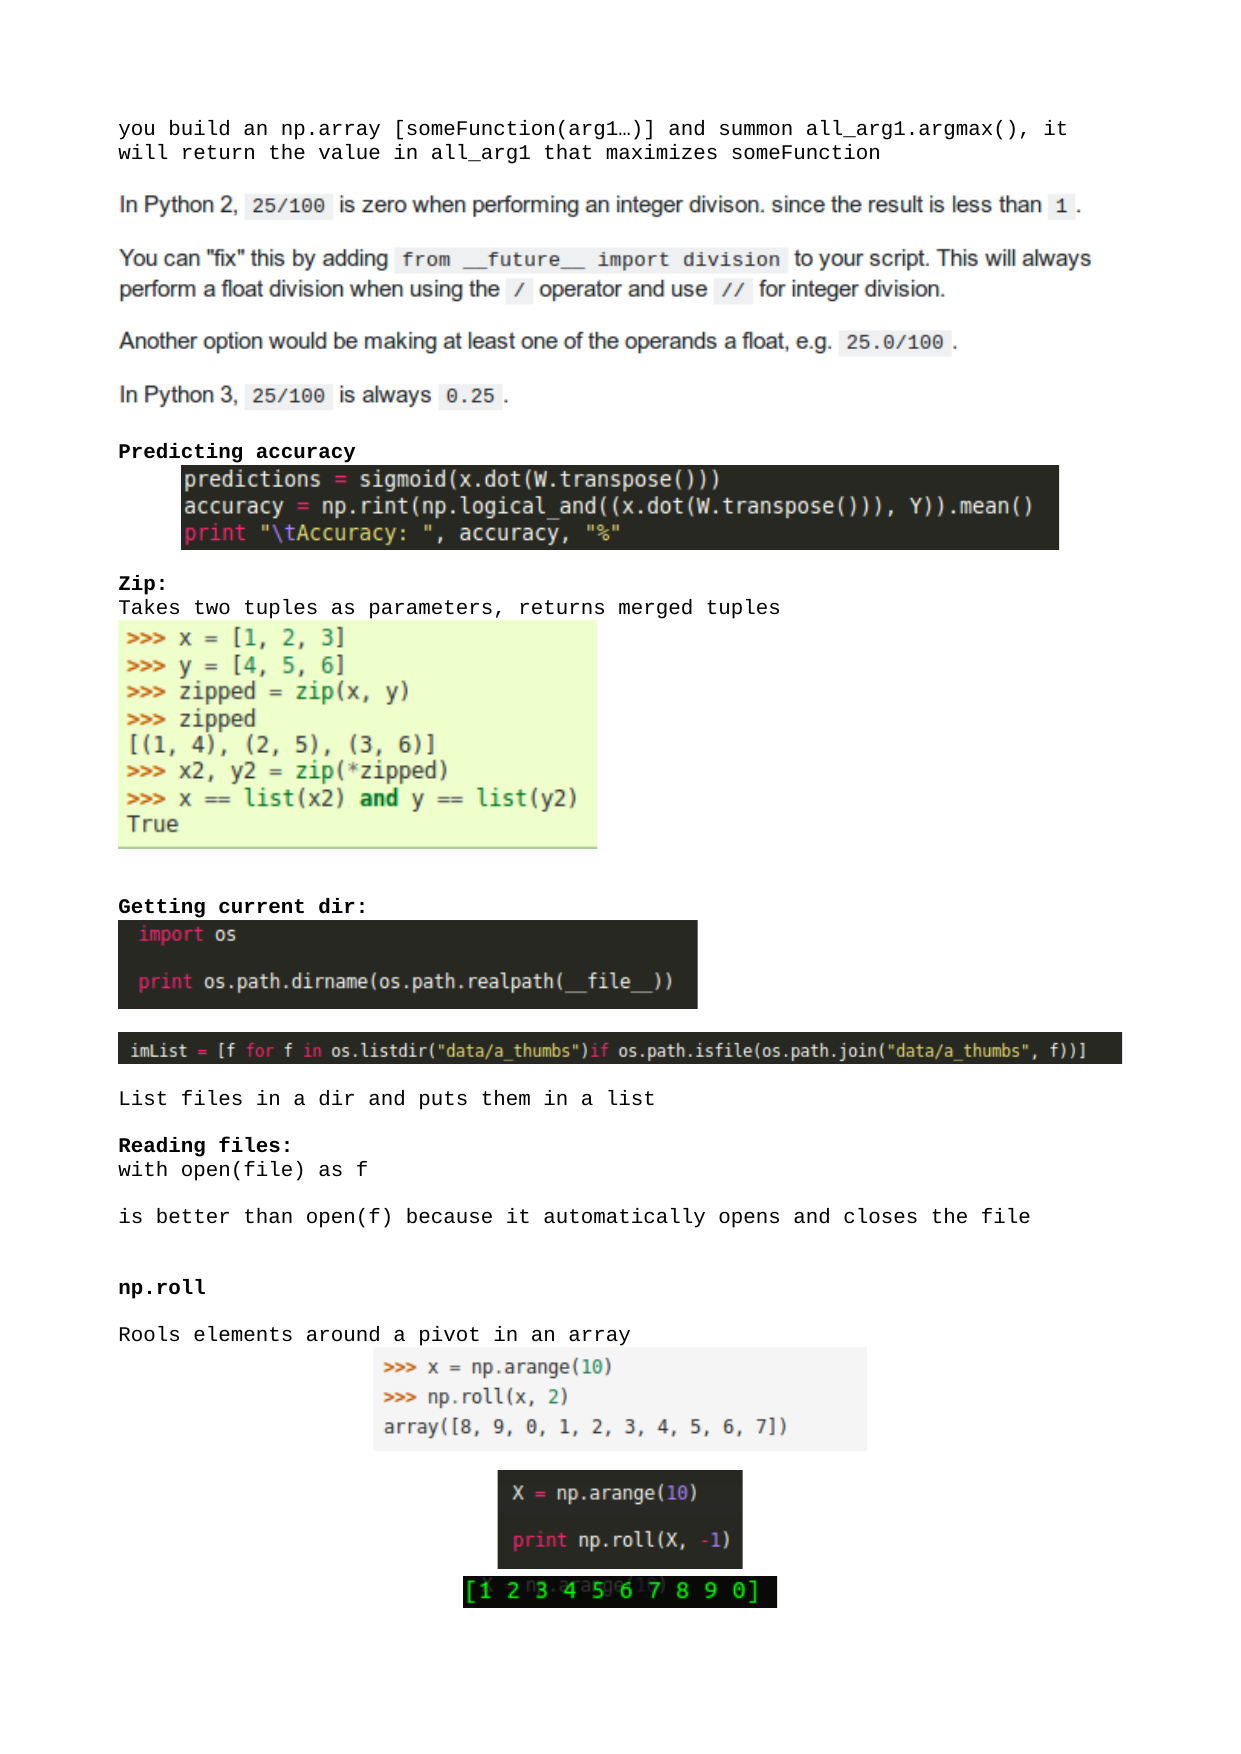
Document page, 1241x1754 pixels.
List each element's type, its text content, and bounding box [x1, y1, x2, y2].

text Zip: [118, 573, 1122, 597]
picture [118, 620, 598, 849]
text you build an np.array [someFunction(arg1…)] and summon all_arg1.argmax(), it will return the value in all_arg1 that maximizes someFunction [118, 118, 1122, 165]
picture [373, 1347, 867, 1451]
picture [463, 1576, 778, 1608]
picture [118, 189, 1123, 418]
text Predicting accuracy [118, 442, 1122, 465]
text Rools elements around a pivot in an array [118, 1324, 1122, 1348]
text Getting current dir: [118, 896, 1122, 920]
picture [118, 1032, 1123, 1064]
text List files in a dir and puts them in a list [118, 1088, 1122, 1111]
text Takes two tuples as parameters, returns merged tuples [118, 597, 1122, 621]
text with open(file) as f [118, 1159, 1122, 1182]
picture [497, 1470, 743, 1569]
picture [181, 465, 1060, 550]
text np.roll [118, 1277, 1122, 1301]
picture [118, 920, 698, 1009]
text Reading files: [118, 1135, 1122, 1159]
text is better than open(f) because it automatically opens and closes the file [118, 1206, 1122, 1229]
